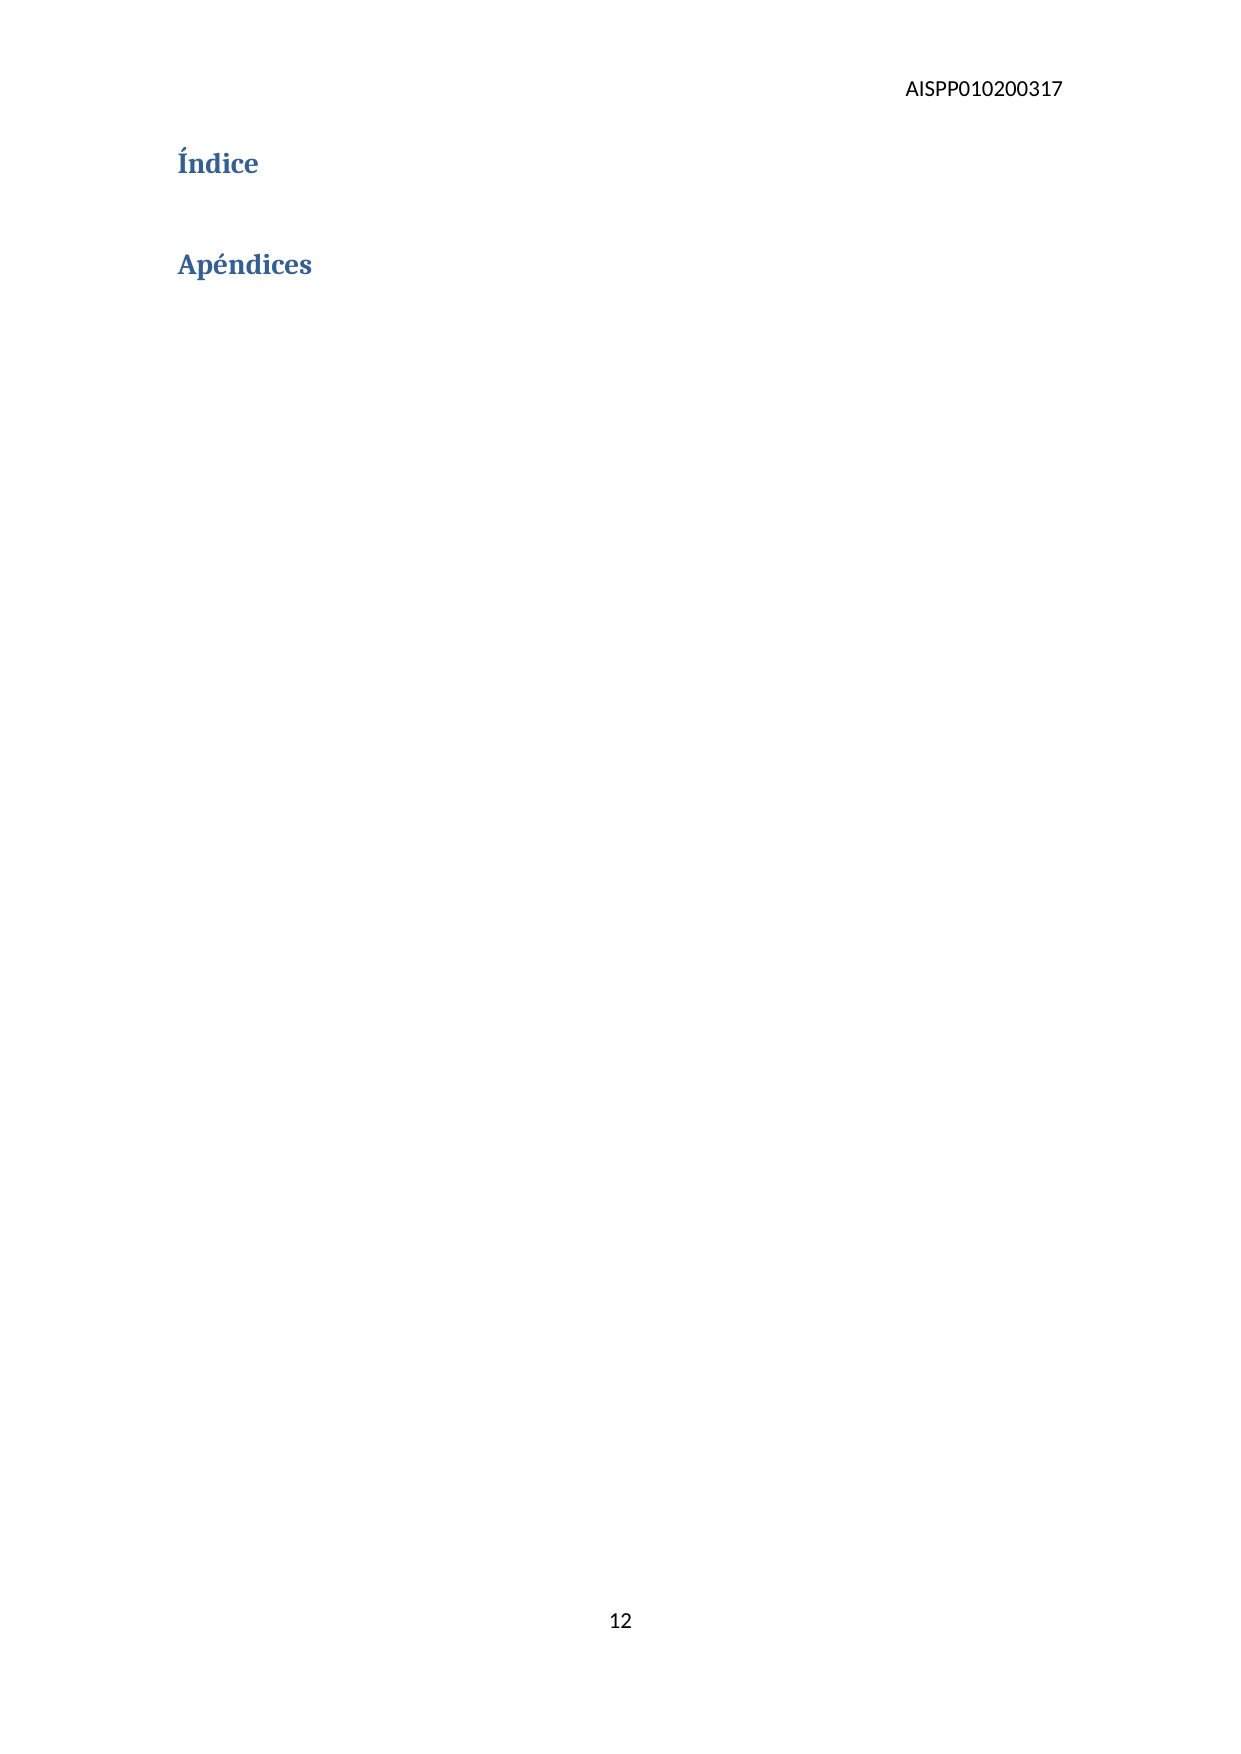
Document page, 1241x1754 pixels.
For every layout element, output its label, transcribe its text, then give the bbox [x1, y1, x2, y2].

subtitle Índice [177, 148, 1063, 181]
subtitle Apéndices [177, 248, 1063, 281]
